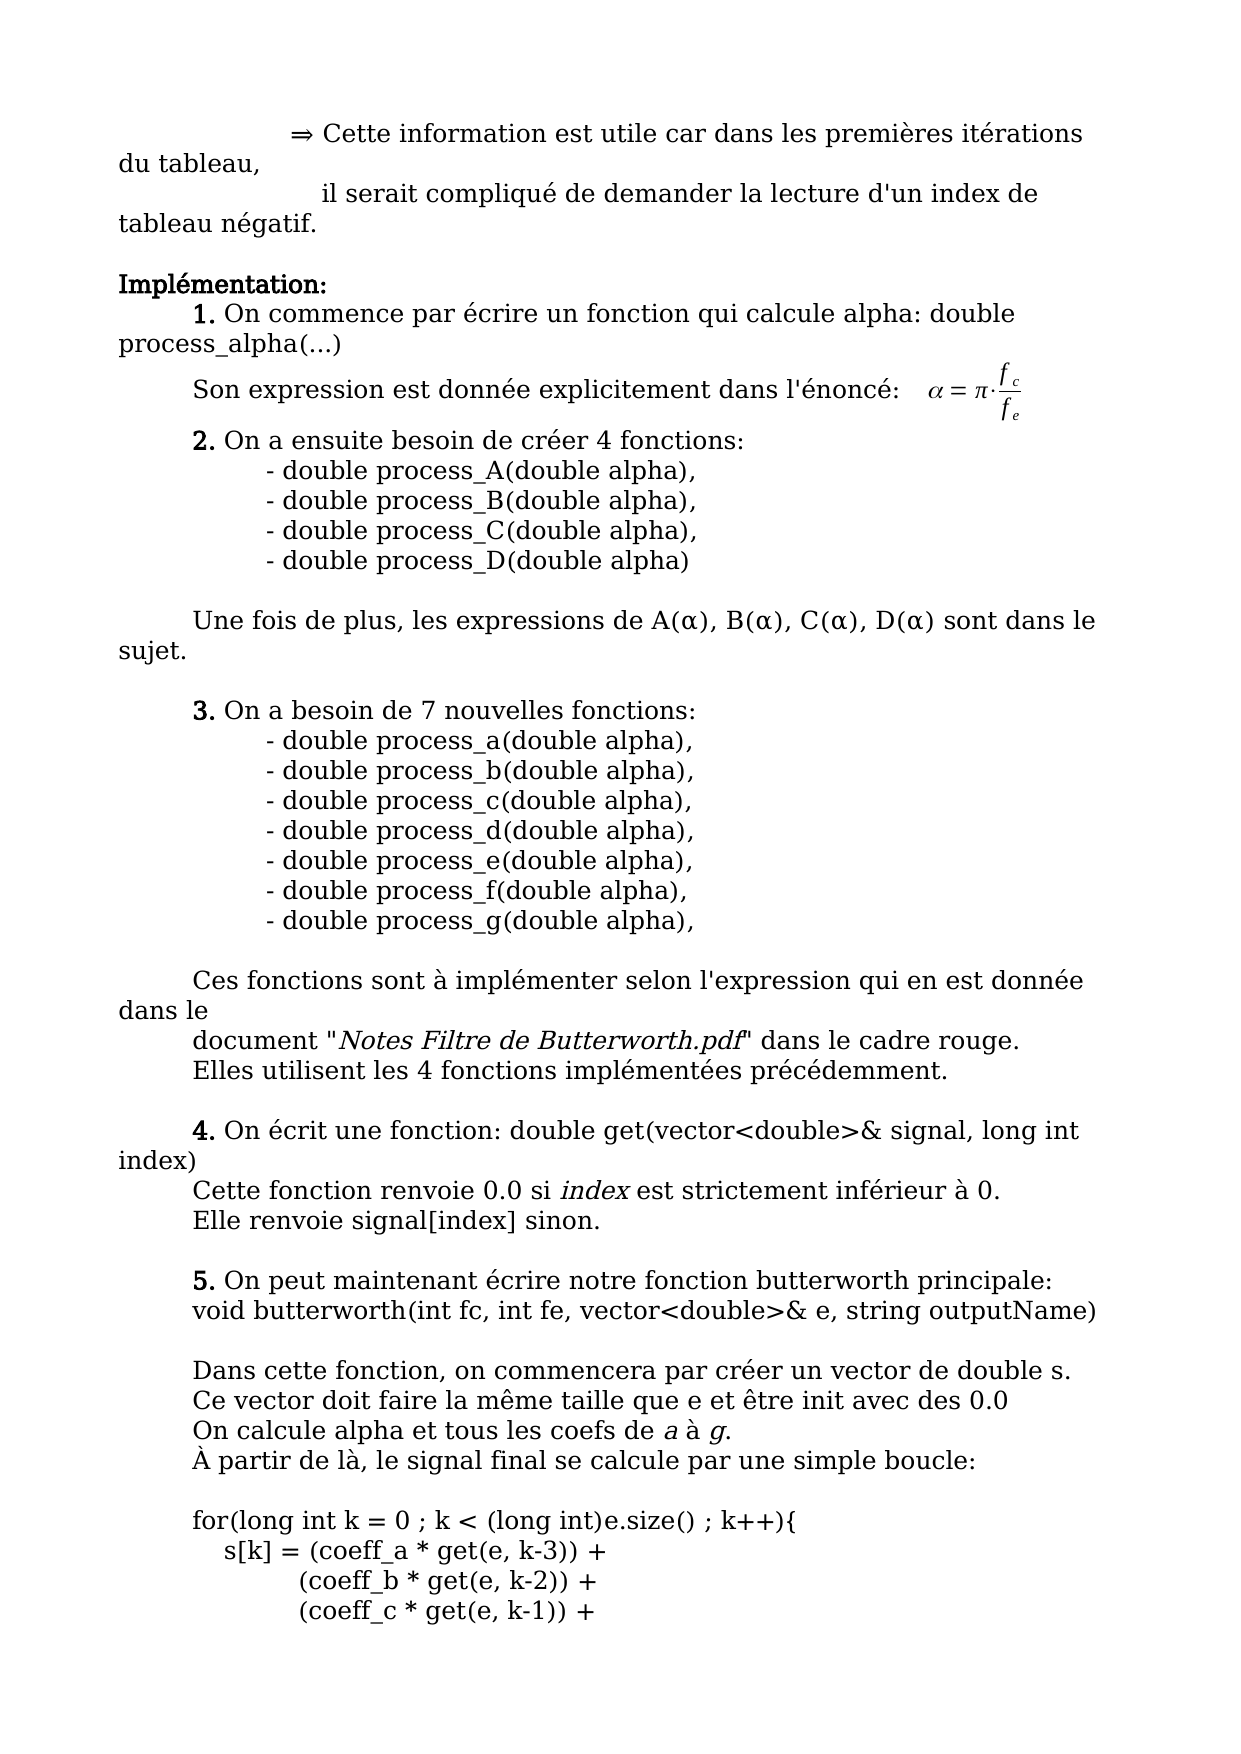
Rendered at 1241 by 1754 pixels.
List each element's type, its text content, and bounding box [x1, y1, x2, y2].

text 5. On peut maintenant écrire notre fonction butterworth principale: [118, 1264, 1122, 1294]
text for(long int k = 0 ; k < (long int)e.size() ; k++){ [118, 1504, 1122, 1534]
text 1. On commence par écrire un fonction qui calcule alpha: double process_alpha(...) [118, 298, 1122, 358]
text - double process_C(double alpha), [118, 514, 1122, 544]
text il serait compliqué de demander la lecture d'un index de tableau négatif. [118, 178, 1122, 238]
text - double process_f(double alpha), [118, 874, 1122, 904]
text - double process_a(double alpha), [118, 724, 1122, 754]
text - double process_B(double alpha), [118, 484, 1122, 514]
text Son expression est donnée explicitement dans l'énoncé: [118, 358, 1122, 424]
text - double process_A(double alpha), [118, 454, 1122, 484]
text s[k] = (coeff_a * get(e, k-3)) + [192, 1534, 1122, 1564]
text - double process_e(double alpha), [118, 844, 1122, 874]
text (coeff_b * get(e, k-2)) + [192, 1564, 1122, 1594]
text document "Notes Filtre de Butterworth.pdf" dans le cadre rouge. [118, 1024, 1122, 1054]
text Ces fonctions sont à implémenter selon l'expression qui en est donnée dans le [118, 964, 1122, 1024]
text Une fois de plus, les expressions de A(α), B(α), C(α), D(α) sont dans le sujet. [118, 604, 1122, 664]
text Ce vector doit faire la même taille que e et être init avec des 0.0 [118, 1384, 1122, 1414]
text 3. On a besoin de 7 nouvelles fonctions: [118, 694, 1122, 724]
text Elle renvoie signal[index] sinon. [118, 1204, 1122, 1234]
text On calcule alpha et tous les coefs de a à g. [118, 1414, 1122, 1444]
text Dans cette fonction, on commencera par créer un vector de double s. [118, 1354, 1122, 1384]
text - double process_g(double alpha), [118, 904, 1122, 934]
text - double process_D(double alpha) [118, 544, 1122, 574]
text - double process_c(double alpha), [118, 784, 1122, 814]
text - double process_d(double alpha), [118, 814, 1122, 844]
text Implémentation: [118, 268, 1122, 298]
text - double process_b(double alpha), [118, 754, 1122, 784]
text void butterworth(int fc, int fe, vector<double>& e, string outputName) [118, 1294, 1122, 1324]
text (coeff_c * get(e, k-1)) + [192, 1594, 1122, 1624]
text 4. On écrit une fonction: double get(vector<double>& signal, long int index) [118, 1114, 1122, 1174]
text Elles utilisent les 4 fonctions implémentées précédemment. [118, 1054, 1122, 1084]
text 2. On a ensuite besoin de créer 4 fonctions: [118, 424, 1122, 454]
text Cette fonction renvoie 0.0 si index est strictement inférieur à 0. [118, 1174, 1122, 1204]
text ⇒ Cette information est utile car dans les premières itérations du tableau, [118, 118, 1122, 178]
text À partir de là, le signal final se calcule par une simple boucle: [118, 1444, 1122, 1474]
